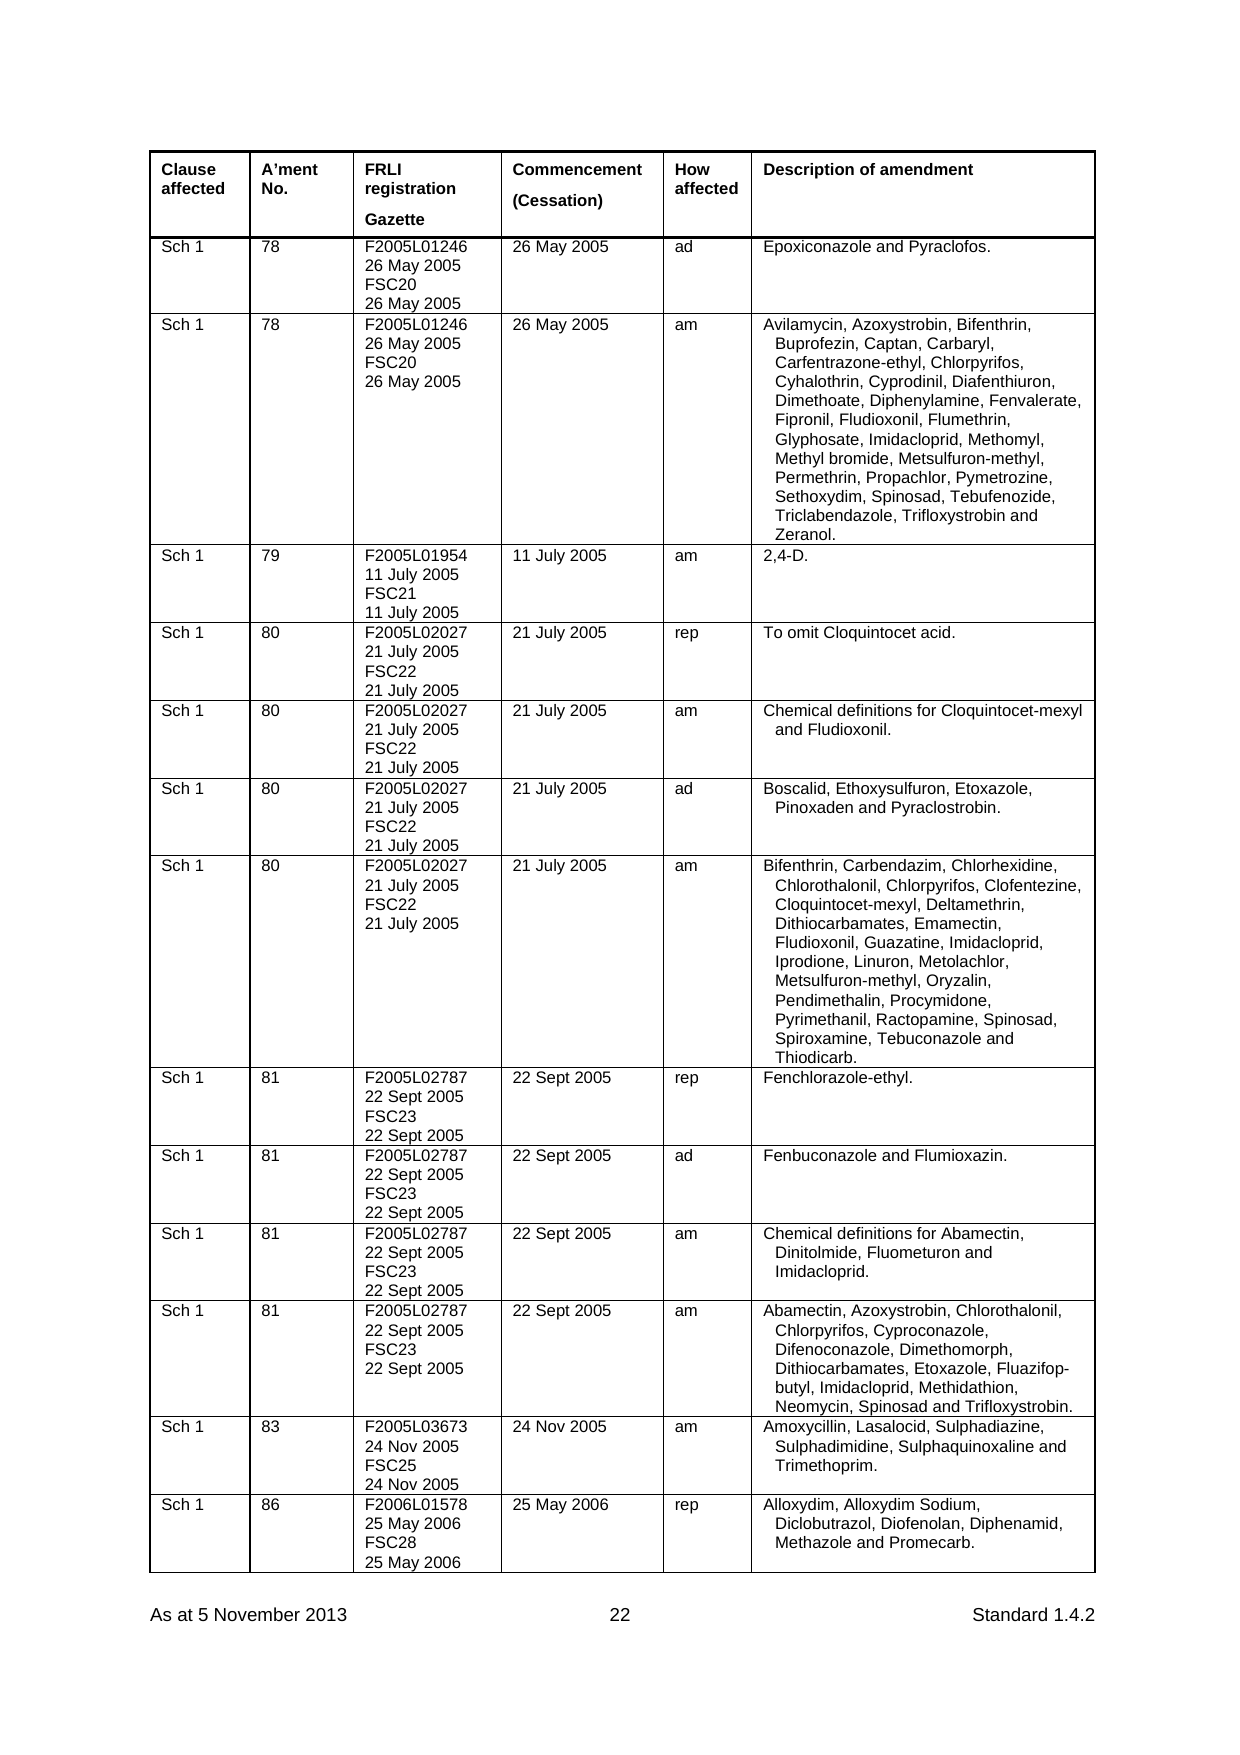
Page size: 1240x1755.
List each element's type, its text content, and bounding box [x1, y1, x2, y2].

table_cell Alloxydim, Alloxydim Sodium, Diclobutrazol, Diofenolan, Diphenamid, Methazole and Promecarb. [752, 1495, 1094, 1572]
table_cell am [664, 1417, 751, 1494]
table_cell 80 [251, 701, 353, 777]
table_cell ad [664, 1146, 751, 1222]
table_cell 22 Sept 2005 [502, 1146, 663, 1222]
table_cell F2005L01246 26 May 2005 FSC20 26 May 2005 [354, 239, 501, 313]
table_cell Sch 1 [151, 1224, 249, 1300]
table_cell F2006L01578 25 May 2006 FSC28 25 May 2006 [354, 1495, 501, 1572]
table_cell Avilamycin, Azoxystrobin, Bifenthrin, Buprofezin, Captan, Carbaryl, Carfentrazone-ethyl, Chlorpyrifos, Cyhalothrin, Cyprodinil, Diafenthiuron, Dimethoate, Diphenylamine, Fenvalerate, Fipronil, Fludioxonil, Flumethrin, Glyphosate, Imidacloprid, Methomyl, Methyl bromide, Metsulfuron-methyl, Permethrin, Propachlor, Pymetrozine, Sethoxydim, Spinosad, Tebufenozide, Triclabendazole, Trifloxystrobin and Zeranol. [752, 314, 1094, 544]
table_cell Sch 1 [151, 1146, 249, 1222]
table_header Description of amendment [752, 153, 1094, 236]
table_cell ad [664, 779, 751, 855]
table_cell Chemical definitions for Abamectin, Dinitolmide, Fluometuron and Imidacloprid. [752, 1224, 1094, 1300]
table_cell rep [664, 623, 751, 700]
table_cell F2005L02787 22 Sept 2005 FSC23 22 Sept 2005 [354, 1068, 501, 1145]
table_cell Boscalid, Ethoxysulfuron, Etoxazole, Pinoxaden and Pyraclostrobin. [752, 779, 1094, 855]
table_cell 81 [251, 1146, 353, 1222]
table_cell F2005L01954 11 July 2005 FSC21 11 July 2005 [354, 545, 501, 622]
table_header Clause affected [151, 153, 249, 236]
table_cell F2005L02027 21 July 2005 FSC22 21 July 2005 [354, 779, 501, 855]
table_cell 21 July 2005 [502, 779, 663, 855]
table_cell Sch 1 [151, 1417, 249, 1494]
table_cell Sch 1 [151, 701, 249, 777]
table_cell Fenbuconazole and Flumioxazin. [752, 1146, 1094, 1222]
table_header Commencement (Cessation) [502, 153, 663, 236]
table_cell 25 May 2006 [502, 1495, 663, 1572]
table_header A’ment No. [251, 153, 353, 236]
table_cell F2005L02027 21 July 2005 FSC22 21 July 2005 [354, 856, 501, 1067]
table_cell 21 July 2005 [502, 701, 663, 777]
table_cell Bifenthrin, Carbendazim, Chlorhexidine, Chlorothalonil, Chlorpyrifos, Clofentezine, Cloquintocet-mexyl, Deltamethrin, Dithiocarbamates, Emamectin, Fludioxonil, Guazatine, Imidacloprid, Iprodione, Linuron, Metolachlor, Metsulfuron-methyl, Oryzalin, Pendimethalin, Procymidone, Pyrimethanil, Ractopamine, Spinosad, Spiroxamine, Tebuconazole and Thiodicarb. [752, 856, 1094, 1067]
table_cell 11 July 2005 [502, 545, 663, 622]
table_cell F2005L02027 21 July 2005 FSC22 21 July 2005 [354, 623, 501, 700]
table_cell 80 [251, 856, 353, 1067]
table_cell 26 May 2005 [502, 314, 663, 544]
table_cell Sch 1 [151, 779, 249, 855]
table_cell 22 Sept 2005 [502, 1301, 663, 1416]
table_cell 24 Nov 2005 [502, 1417, 663, 1494]
table_cell am [664, 314, 751, 544]
table_cell F2005L03673 24 Nov 2005 FSC25 24 Nov 2005 [354, 1417, 501, 1494]
table_header How affected [664, 153, 751, 236]
table_cell Sch 1 [151, 1495, 249, 1572]
table_cell Sch 1 [151, 623, 249, 700]
table_cell 80 [251, 623, 353, 700]
table_cell Amoxycillin, Lasalocid, Sulphadiazine, Sulphadimidine, Sulphaquinoxaline and Trimethoprim. [752, 1417, 1094, 1494]
table_cell F2005L01246 26 May 2005 FSC20 26 May 2005 [354, 314, 501, 544]
table_cell Sch 1 [151, 1068, 249, 1145]
table_cell 81 [251, 1068, 353, 1145]
table_cell Sch 1 [151, 545, 249, 622]
table_cell 21 July 2005 [502, 856, 663, 1067]
table_cell am [664, 1224, 751, 1300]
table_cell 21 July 2005 [502, 623, 663, 700]
table_cell 22 Sept 2005 [502, 1224, 663, 1300]
table_cell am [664, 545, 751, 622]
table_cell 86 [251, 1495, 353, 1572]
table_cell Abamectin, Azoxystrobin, Chlorothalonil, Chlorpyrifos, Cyproconazole, Difenoconazole, Dimethomorph, Dithiocarbamates, Etoxazole, Fluazifop-butyl, Imidacloprid, Methidathion, Neomycin, Spinosad and Trifloxystrobin. [752, 1301, 1094, 1416]
table_cell Chemical definitions for Cloquintocet-mexyl and Fludioxonil. [752, 701, 1094, 777]
table_header FRLI registration Gazette [354, 153, 501, 236]
table_cell Sch 1 [151, 1301, 249, 1416]
table_cell 80 [251, 779, 353, 855]
table_cell am [664, 701, 751, 777]
table_cell 78 [251, 314, 353, 544]
table_cell ad [664, 239, 751, 313]
table_cell 81 [251, 1301, 353, 1416]
table_cell rep [664, 1495, 751, 1572]
table_cell 26 May 2005 [502, 239, 663, 313]
table_cell am [664, 1301, 751, 1416]
table_cell F2005L02787 22 Sept 2005 FSC23 22 Sept 2005 [354, 1146, 501, 1222]
table_cell 22 Sept 2005 [502, 1068, 663, 1145]
table_cell 2,4-D. [752, 545, 1094, 622]
table_cell F2005L02027 21 July 2005 FSC22 21 July 2005 [354, 701, 501, 777]
table_cell F2005L02787 22 Sept 2005 FSC23 22 Sept 2005 [354, 1224, 501, 1300]
table_cell rep [664, 1068, 751, 1145]
table_cell Sch 1 [151, 239, 249, 313]
table_cell 79 [251, 545, 353, 622]
table_cell Epoxiconazole and Pyraclofos. [752, 239, 1094, 313]
table_cell 78 [251, 239, 353, 313]
table_cell Fenchlorazole-ethyl. [752, 1068, 1094, 1145]
table_cell 83 [251, 1417, 353, 1494]
table_cell Sch 1 [151, 314, 249, 544]
table_cell Sch 1 [151, 856, 249, 1067]
table_cell F2005L02787 22 Sept 2005 FSC23 22 Sept 2005 [354, 1301, 501, 1416]
table_cell 81 [251, 1224, 353, 1300]
table_cell am [664, 856, 751, 1067]
table_cell To omit Cloquintocet acid. [752, 623, 1094, 700]
